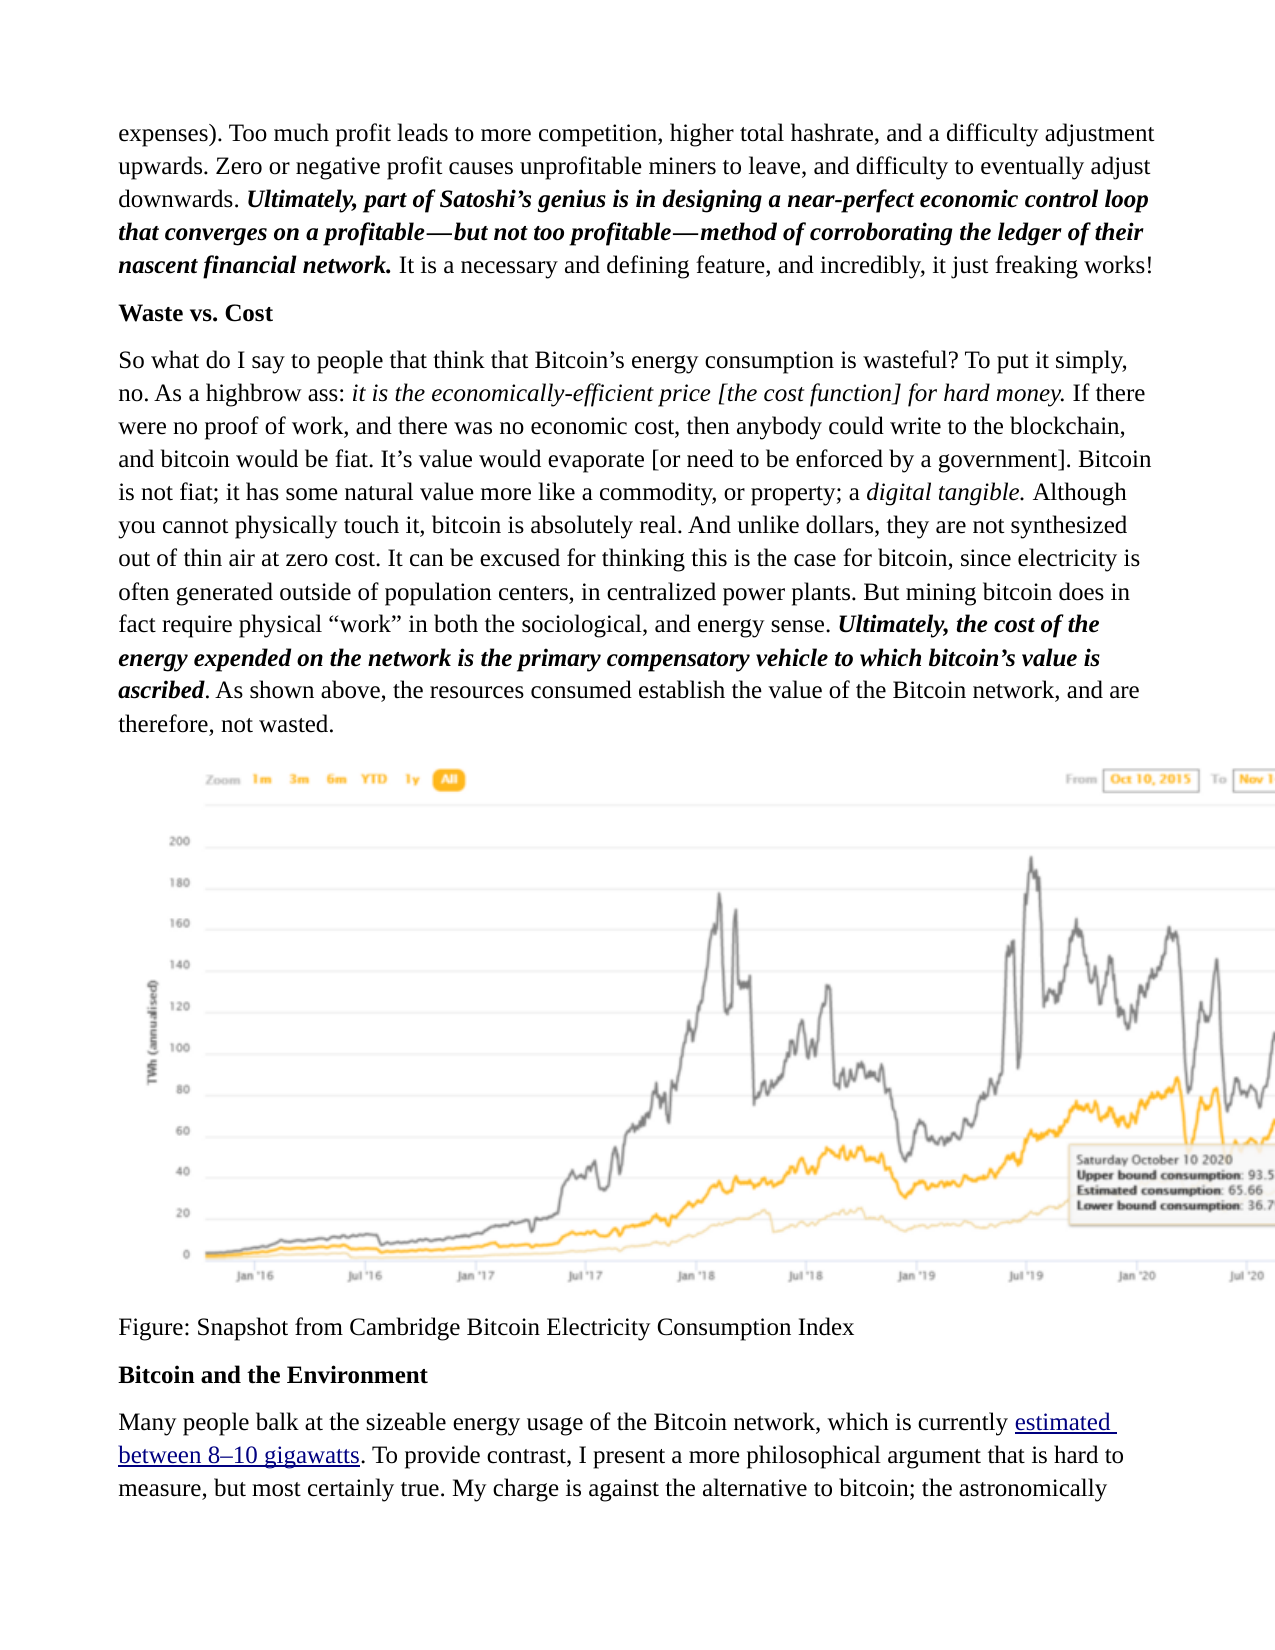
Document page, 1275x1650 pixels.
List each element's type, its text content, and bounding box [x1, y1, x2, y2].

text Waste vs. Cost [118, 298, 1157, 327]
text expenses). Too much profit leads to more competition, higher total hashrate, and a difficulty adjustment upwards. Zero or negative profit causes unprofitable miners to leave, and difficulty to eventually adjust downwards. Ultimately, part of Satoshi’s genius is in designing a near-perfect economic control loop that converges on a profitable — but not too profitable — method of corroborating the ledger of their nascent financial network. It is a necessary and defining feature, and incredibly, it just freaking works! [118, 118, 1157, 279]
text Figure: Snapshot from Cambridge Bitcoin Electricity Consumption Index [118, 1308, 1157, 1341]
text So what do I say to people that think that Bitcoin’s energy consumption is wasteful? To put it simply, no. As a highbrow ass: it is the economically-efficient price [the cost function] for hard money. If there were no proof of work, and there was no economic cost, then anybody could write to the blockchain, and bitcoin would be fiat. It’s value would evaporate [or need to be enforced by a government]. Bitcoin is not fiat; it has some natural value more like a commodity, or property; a digital tangible. Although you cannot physically touch it, bitcoin is absolutely real. And unlike dollars, they are not synthesized out of thin air at zero cost. It can be excused for thinking this is the case for bitcoin, since electricity is often generated outside of population centers, in centralized power plants. But mining bitcoin does in fact require physical “work” in both the sociological, and energy sense. Ultimately, the cost of the energy expended on the network is the primary compensatory vehicle to which bitcoin’s value is ascribed. As shown above, the resources consumed establish the value of the Bitcoin network, and are therefore, not wasted. [118, 345, 1157, 737]
picture [118, 756, 1275, 1308]
text Many people balk at the sizeable energy usage of the Bitcoin network, which is currently estimated between 8–10 gigawatts. To provide contrast, I present a more philosophical argument that is hard to measure, but most certainly true. My charge is against the alternative to bitcoin; the astronomically [118, 1407, 1157, 1502]
text Bitcoin and the Environment [118, 1360, 1157, 1388]
